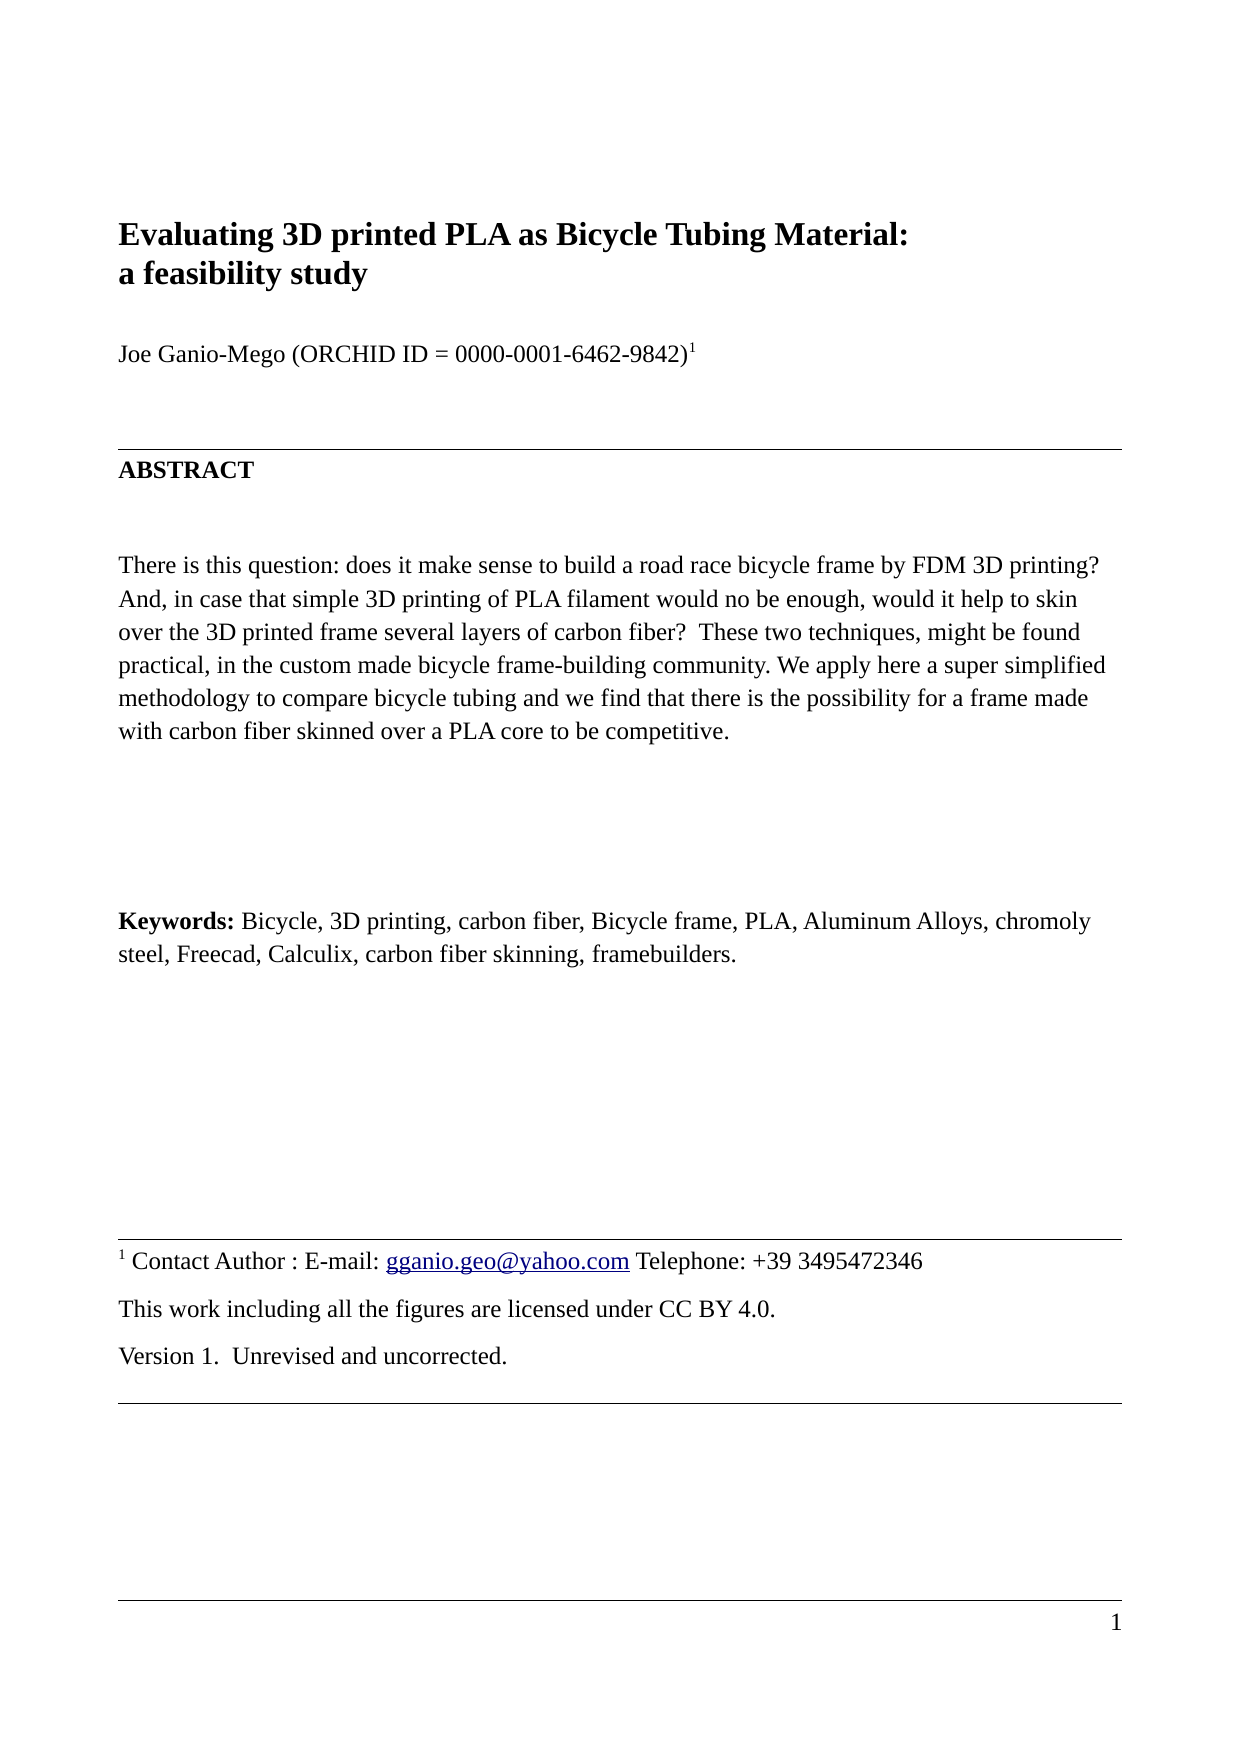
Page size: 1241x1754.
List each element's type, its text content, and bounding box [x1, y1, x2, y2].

text Evaluating 3D printed PLA as Bicycle Tubing Material: [118, 215, 1122, 253]
text a feasibility study [118, 253, 1122, 291]
text ABSTRACT [118, 455, 1122, 484]
text There is this question: does it make sense to build a road race bicycle frame by FDM 3D printing? And, in case that simple 3D printing of PLA filament would no be enough, would it help to skin over the 3D printed frame several layers of carbon fiber? These two techniques, might be found practical, in the custom made bicycle frame-building community. We apply here a super simplified methodology to compare bicycle tubing and we find that there is the possibility for a frame made with carbon fiber skinned over a PLA core to be competitive. [118, 551, 1122, 744]
text 1 Contact Author : E-mail: gganio.geo@yahoo.com Telephone: +39 3495472346 [118, 1246, 1122, 1275]
text This work including all the figures are licensed under CC BY 4.0. [118, 1294, 1122, 1322]
text Version 1. Unrevised and uncorrected. [118, 1341, 1122, 1370]
text Joe Ganio-Mego (ORCHID ID = 0000-0001-6462-9842)1 [118, 339, 1122, 368]
text Keywords: Bicycle, 3D printing, carbon fiber, Bicycle frame, PLA, Aluminum Alloys, chromoly steel, Freecad, Calculix, carbon fiber skinning, framebuilders. [118, 906, 1122, 968]
